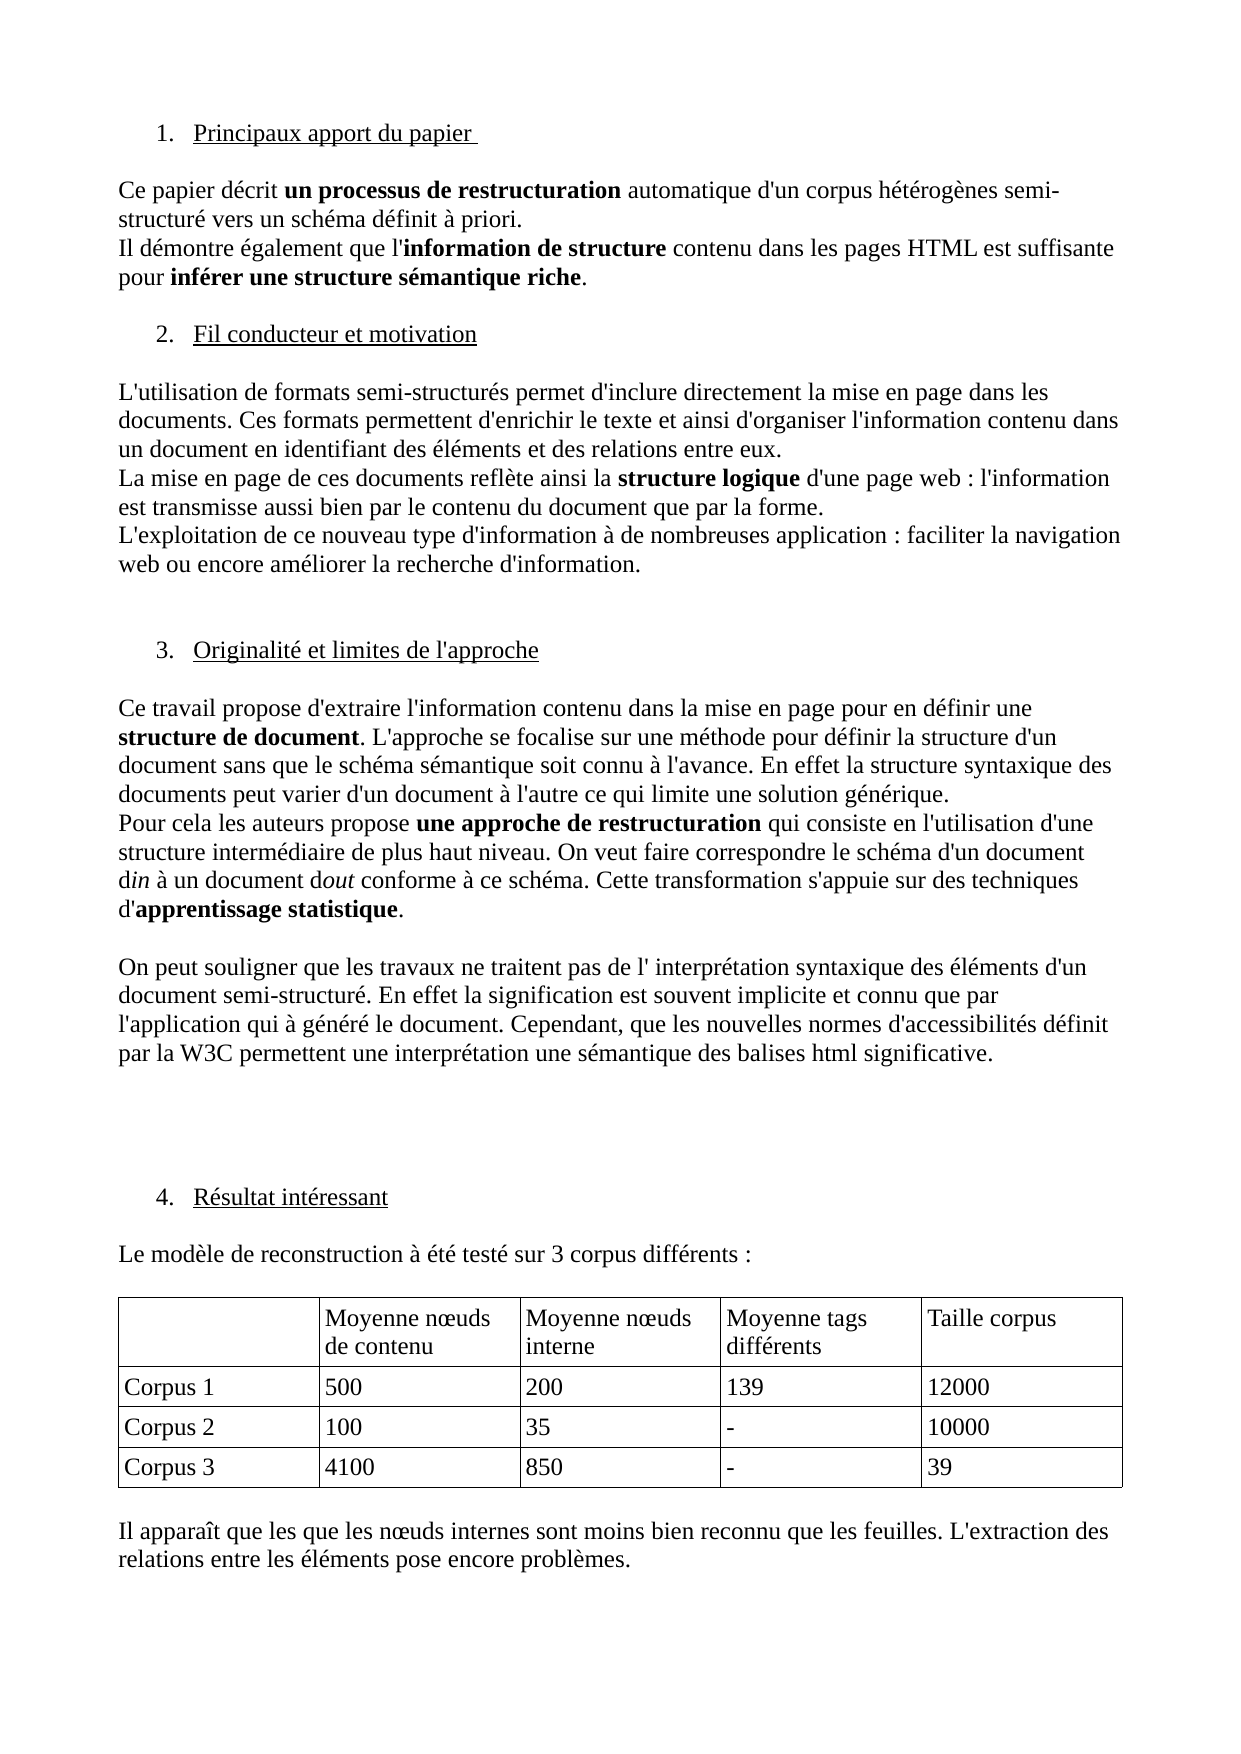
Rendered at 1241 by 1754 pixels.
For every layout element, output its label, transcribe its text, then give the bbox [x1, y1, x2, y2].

table_cell - [721, 1407, 921, 1447]
table_cell 4100 [320, 1448, 520, 1487]
text On peut souligner que les travaux ne traitent pas de l' interprétation syntaxique des éléments d'un document semi-structuré. En effet la signification est souvent implicite et connu que par l'application qui à généré le document. Cependant, que les nouvelles normes d'accessibilités définit par la W3C permettent une interprétation une sémantique des balises html significative. [118, 952, 1122, 1067]
table_header Moyenne nœuds de contenu [320, 1298, 520, 1366]
table_cell 100 [320, 1407, 520, 1447]
text L'utilisation de formats semi-structurés permet d'inclure directement la mise en page dans les documents. Ces formats permettent d'enrichir le texte et ainsi d'organiser l'information contenu dans un document en identifiant des éléments et des relations entre eux. [118, 377, 1122, 463]
list Principaux apport du papier [156, 118, 1122, 147]
table_cell 200 [521, 1367, 720, 1406]
text Il démontre également que l'information de structure contenu dans les pages HTML est suffisante pour inférer une structure sémantique riche. [118, 233, 1122, 291]
list Originalité et limites de l'approche [156, 636, 1122, 664]
text Ce travail propose d'extraire l'information contenu dans la mise en page pour en définir une structure de document. L'approche se focalise sur une méthode pour définir la structure d'un document sans que le schéma sémantique soit connu à l'avance. En effet la structure syntaxique des documents peut varier d'un document à l'autre ce qui limite une solution générique. [118, 693, 1122, 808]
table_cell 139 [721, 1367, 921, 1406]
text La mise en page de ces documents reflète ainsi la structure logique d'une page web : l'information est transmisse aussi bien par le contenu du document que par la forme. [118, 463, 1122, 521]
table_header Moyenne nœuds interne [521, 1298, 720, 1366]
table_cell 10000 [922, 1407, 1122, 1447]
text L'exploitation de ce nouveau type d'information à de nombreuses application : faciliter la navigation web ou encore améliorer la recherche d'information. [118, 521, 1122, 578]
table_cell 35 [521, 1407, 720, 1447]
table_cell Corpus 2 [119, 1407, 319, 1447]
table_cell - [721, 1448, 921, 1487]
table_header Moyenne tags différents [721, 1298, 921, 1366]
table_cell 850 [521, 1448, 720, 1487]
table_header [119, 1298, 319, 1366]
list Résultat intéressant [156, 1182, 1122, 1211]
list Fil conducteur et motivation [156, 319, 1122, 348]
text Ce papier décrit un processus de restructuration automatique d'un corpus hétérogènes semi-structuré vers un schéma définit à priori. [118, 176, 1122, 233]
text Il apparaît que les que les nœuds internes sont moins bien reconnu que les feuilles. L'extraction des relations entre les éléments pose encore problèmes. [118, 1516, 1122, 1573]
table_cell Corpus 3 [119, 1448, 319, 1487]
table_cell 39 [922, 1448, 1122, 1487]
table_header Taille corpus [922, 1298, 1122, 1366]
text Pour cela les auteurs propose une approche de restructuration qui consiste en l'utilisation d'une structure intermédiaire de plus haut niveau. On veut faire correspondre le schéma d'un document din à un document dout conforme à ce schéma. Cette transformation s'appuie sur des techniques d'apprentissage statistique. [118, 808, 1122, 923]
table_cell Corpus 1 [119, 1367, 319, 1406]
text Le modèle de reconstruction à été testé sur 3 corpus différents : [118, 1239, 1122, 1268]
table_cell 500 [320, 1367, 520, 1406]
table_cell 12000 [922, 1367, 1122, 1406]
